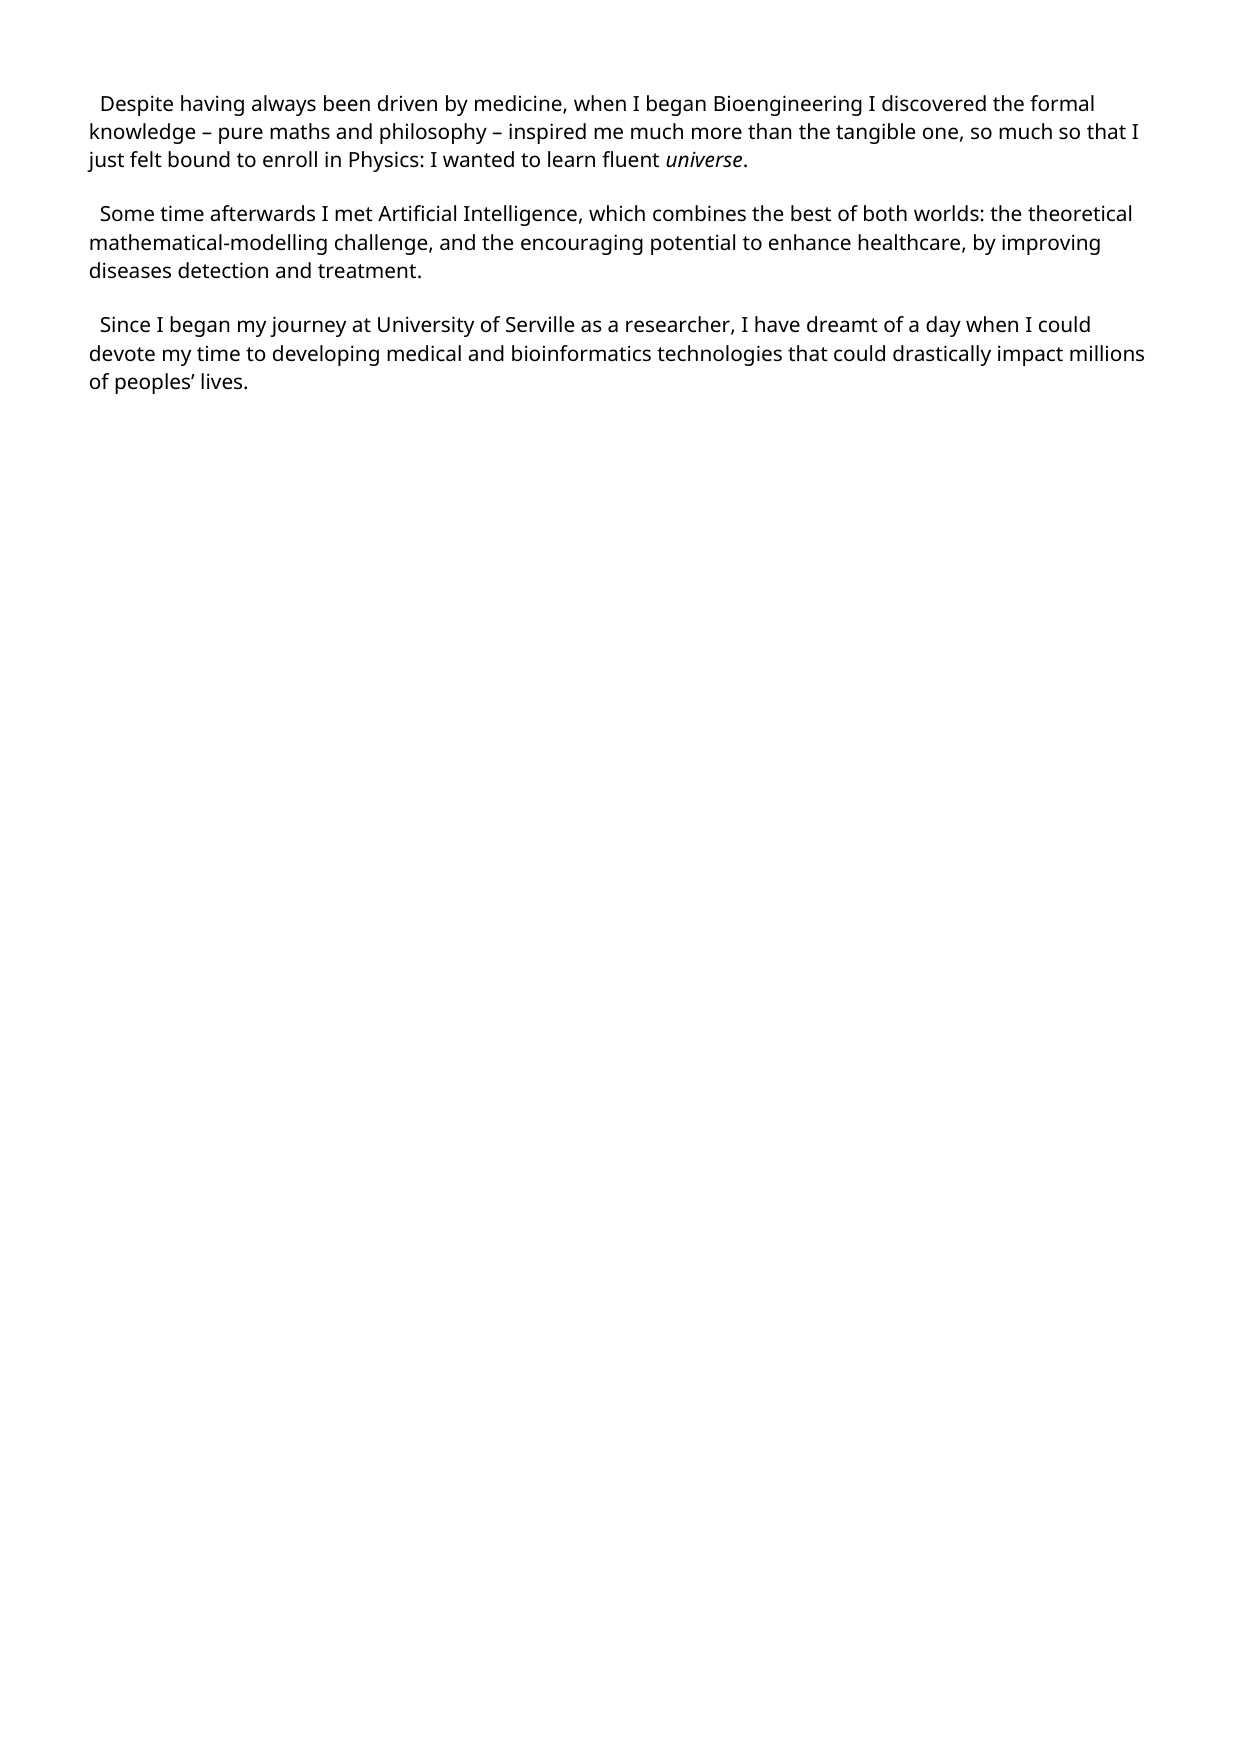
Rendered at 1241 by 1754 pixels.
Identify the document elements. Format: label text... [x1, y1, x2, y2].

text Despite having always been driven by medicine, when I began Bioengineering I discovered the formal knowledge – pure maths and philosophy – inspired me much more than the tangible one, so much so that I just felt bound to enroll in Physics: I wanted to learn fluent universe. [89, 89, 1152, 174]
text Since I began my journey at University of Serville as a researcher, I have dreamt of a day when I could devote my time to developing medical and bioinformatics technologies that could drastically impact millions of peoples’ lives. [89, 310, 1152, 396]
text Some time afterwards I met Artificial Intelligence, which combines the best of both worlds: the theoretical mathematical-modelling challenge, and the encouraging potential to enhance healthcare, by improving diseases detection and treatment. [89, 199, 1152, 285]
